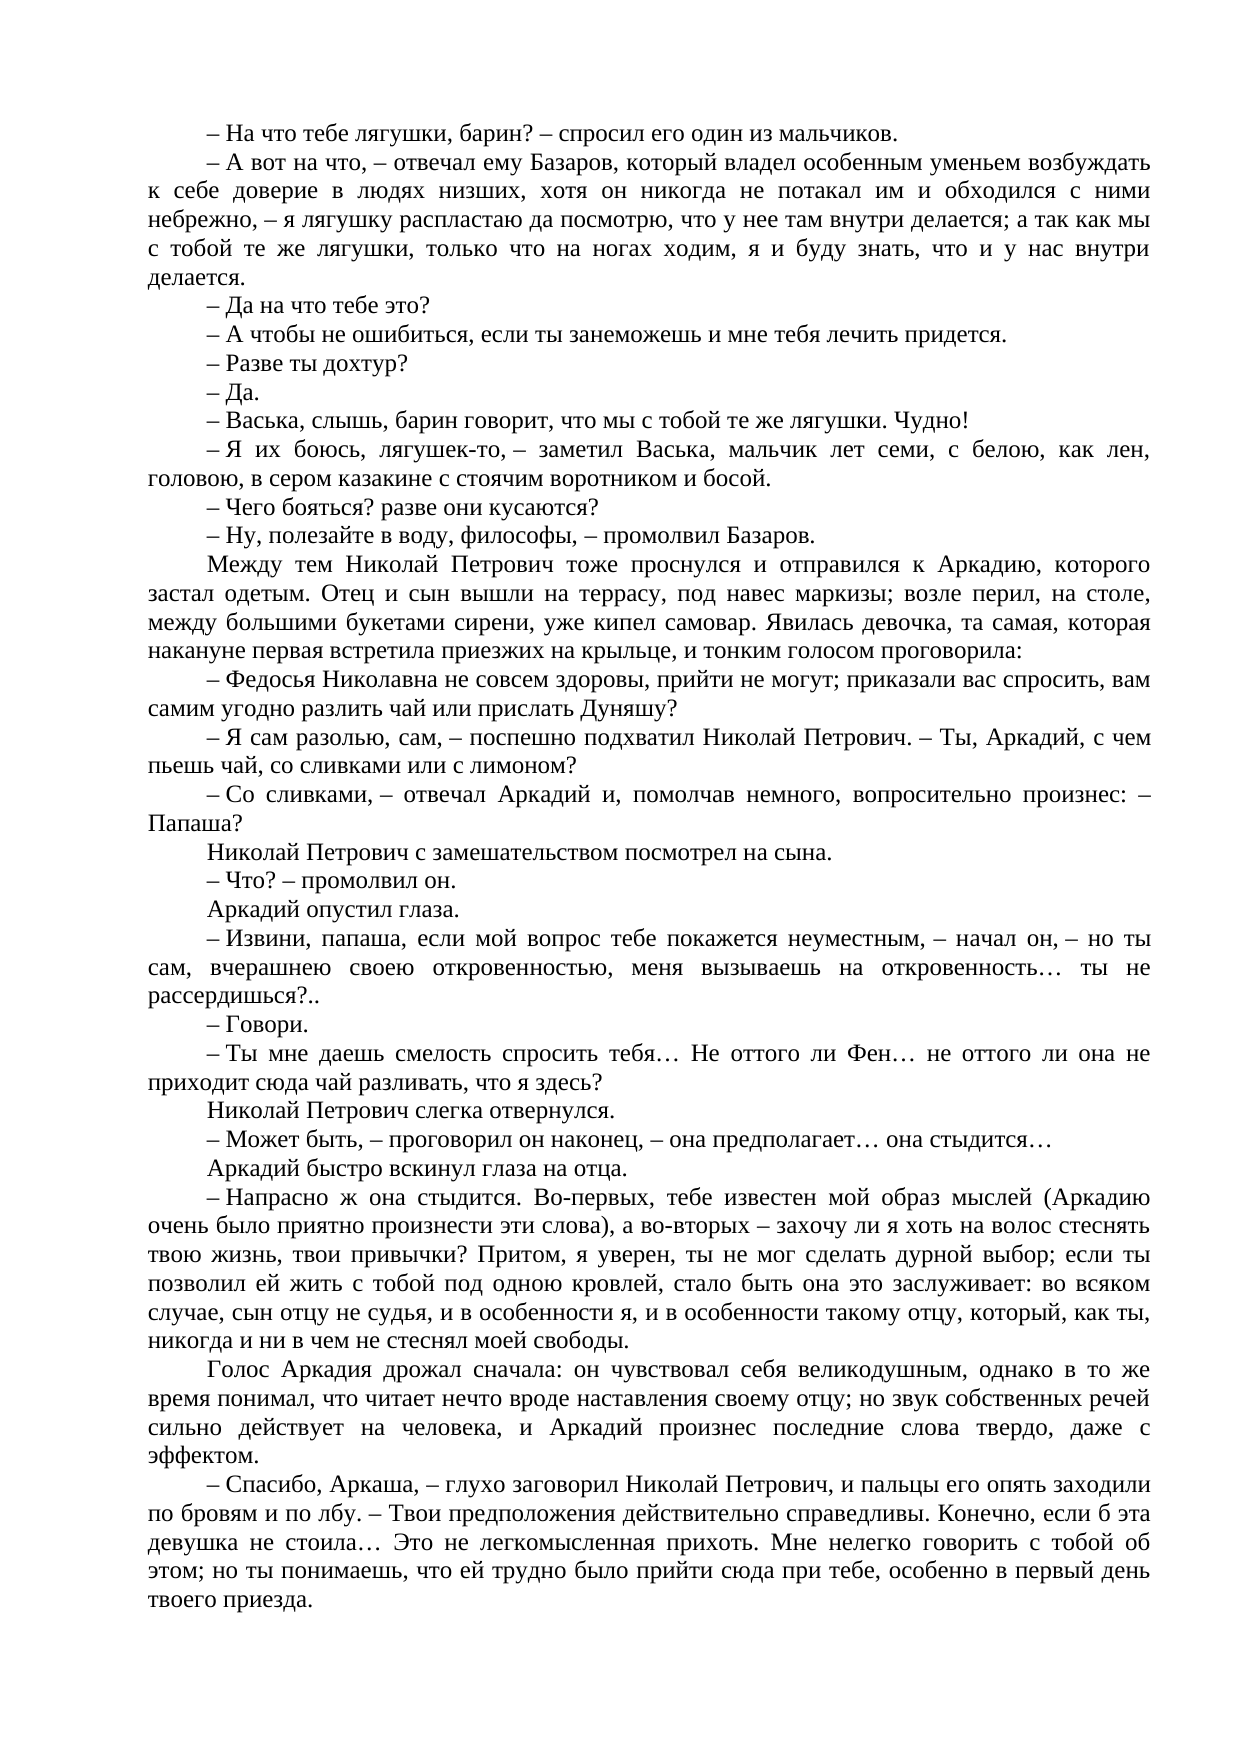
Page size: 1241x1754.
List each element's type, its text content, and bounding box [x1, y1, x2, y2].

text – Извини, папаша, если мой вопрос тебе покажется неуместным, – начал он, – но ты сам, вчерашнею своею откровенностью, меня вызываешь на откровенность… ты не рассердишься?.. [148, 923, 1152, 1009]
text Николай Петрович с замешательством посмотрел на сына. [148, 837, 1152, 866]
text Между тем Николай Петрович тоже проснулся и отправился к Аркадию, которого застал одетым. Отец и сын вышли на террасу, под навес маркизы; возле перил, на столе, между большими букетами сирени, уже кипел самовар. Явилась девочка, та самая, которая накануне первая встретила приезжих на крыльце, и тонким голосом проговорила: [148, 549, 1152, 664]
text – Васька, слышь, барин говорит, что мы с тобой те же лягушки. Чудно! [148, 406, 1152, 434]
text – На что тебе лягушки, барин? – спросил его один из мальчиков. [148, 118, 1152, 147]
text – А чтобы не ошибиться, если ты занеможешь и мне тебя лечить придется. [148, 319, 1152, 348]
text – Может быть, – проговорил он наконец, – она предполагает… она стыдится… [148, 1124, 1152, 1153]
text – Я сам разолью, сам, – поспешно подхватил Николай Петрович. – Ты, Аркадий, с чем пьешь чай, со сливками или с лимоном? [148, 722, 1152, 779]
text – Спасибо, Аркаша, – глухо заговорил Николай Петрович, и пальцы его опять заходили по бровям и по лбу. – Твои предположения действительно справедливы. Конечно, если б эта девушка не стоила… Это не легкомысленная прихоть. Мне нелегко говорить с тобой об этом; но ты понимаешь, что ей трудно было прийти сюда при тебе, особенно в первый день твоего приезда. [148, 1469, 1152, 1613]
text – Разве ты дохтур? [148, 348, 1152, 377]
text Аркадий опустил глаза. [148, 894, 1152, 923]
text – Да на что тебе это? [148, 291, 1152, 319]
text Николай Петрович слегка отвернулся. [148, 1096, 1152, 1124]
text – Говори. [148, 1009, 1152, 1038]
text – Ты мне даешь смелость спросить тебя… Не оттого ли Фен… не оттого ли она не приходит сюда чай разливать, что я здесь? [148, 1038, 1152, 1096]
text – Напрасно ж она стыдится. Во-первых, тебе известен мой образ мыслей (Аркадию очень было приятно произнести эти слова), а во-вторых – захочу ли я хоть на волос стеснять твою жизнь, твои привычки? Притом, я уверен, ты не мог сделать дурной выбор; если ты позволил ей жить с тобой под одною кровлей, стало быть она это заслуживает: во всяком случае, сын отцу не судья, и в особенности я, и в особенности такому отцу, который, как ты, никогда и ни в чем не стеснял моей свободы. [148, 1182, 1152, 1354]
text – Федосья Николавна не совсем здоровы, прийти не могут; приказали вас спросить, вам самим угодно разлить чай или прислать Дуняшу? [148, 664, 1152, 722]
text – Ну, полезайте в воду, философы, – промолвил Базаров. [148, 521, 1152, 549]
text – Со сливками, – отвечал Аркадий и, помолчав немного, вопросительно произнес: – Папаша? [148, 779, 1152, 837]
text – Что? – промолвил он. [148, 866, 1152, 894]
text – Чего бояться? разве они кусаются? [148, 492, 1152, 521]
text – А вот на что, – отвечал ему Базаров, который владел особенным уменьем возбуждать к себе доверие в людях низших, хотя он никогда не потакал им и обходился с ними небрежно, – я лягушку распластаю да посмотрю, что у нее там внутри делается; а так как мы с тобой те же лягушки, только что на ногах ходим, я и буду знать, что и у нас внутри делается. [148, 147, 1152, 291]
text – Да. [148, 377, 1152, 406]
text Голос Аркадия дрожал сначала: он чувствовал себя великодушным, однако в то же время понимал, что читает нечто вроде наставления своему отцу; но звук собственных речей сильно действует на человека, и Аркадий произнес последние слова твердо, даже с эффектом. [148, 1354, 1152, 1469]
text – Я их боюсь, лягушек-то, – заметил Васька, мальчик лет семи, с белою, как лен, головою, в сером казакине с стоячим воротником и босой. [148, 434, 1152, 492]
text Аркадий быстро вскинул глаза на отца. [148, 1153, 1152, 1182]
